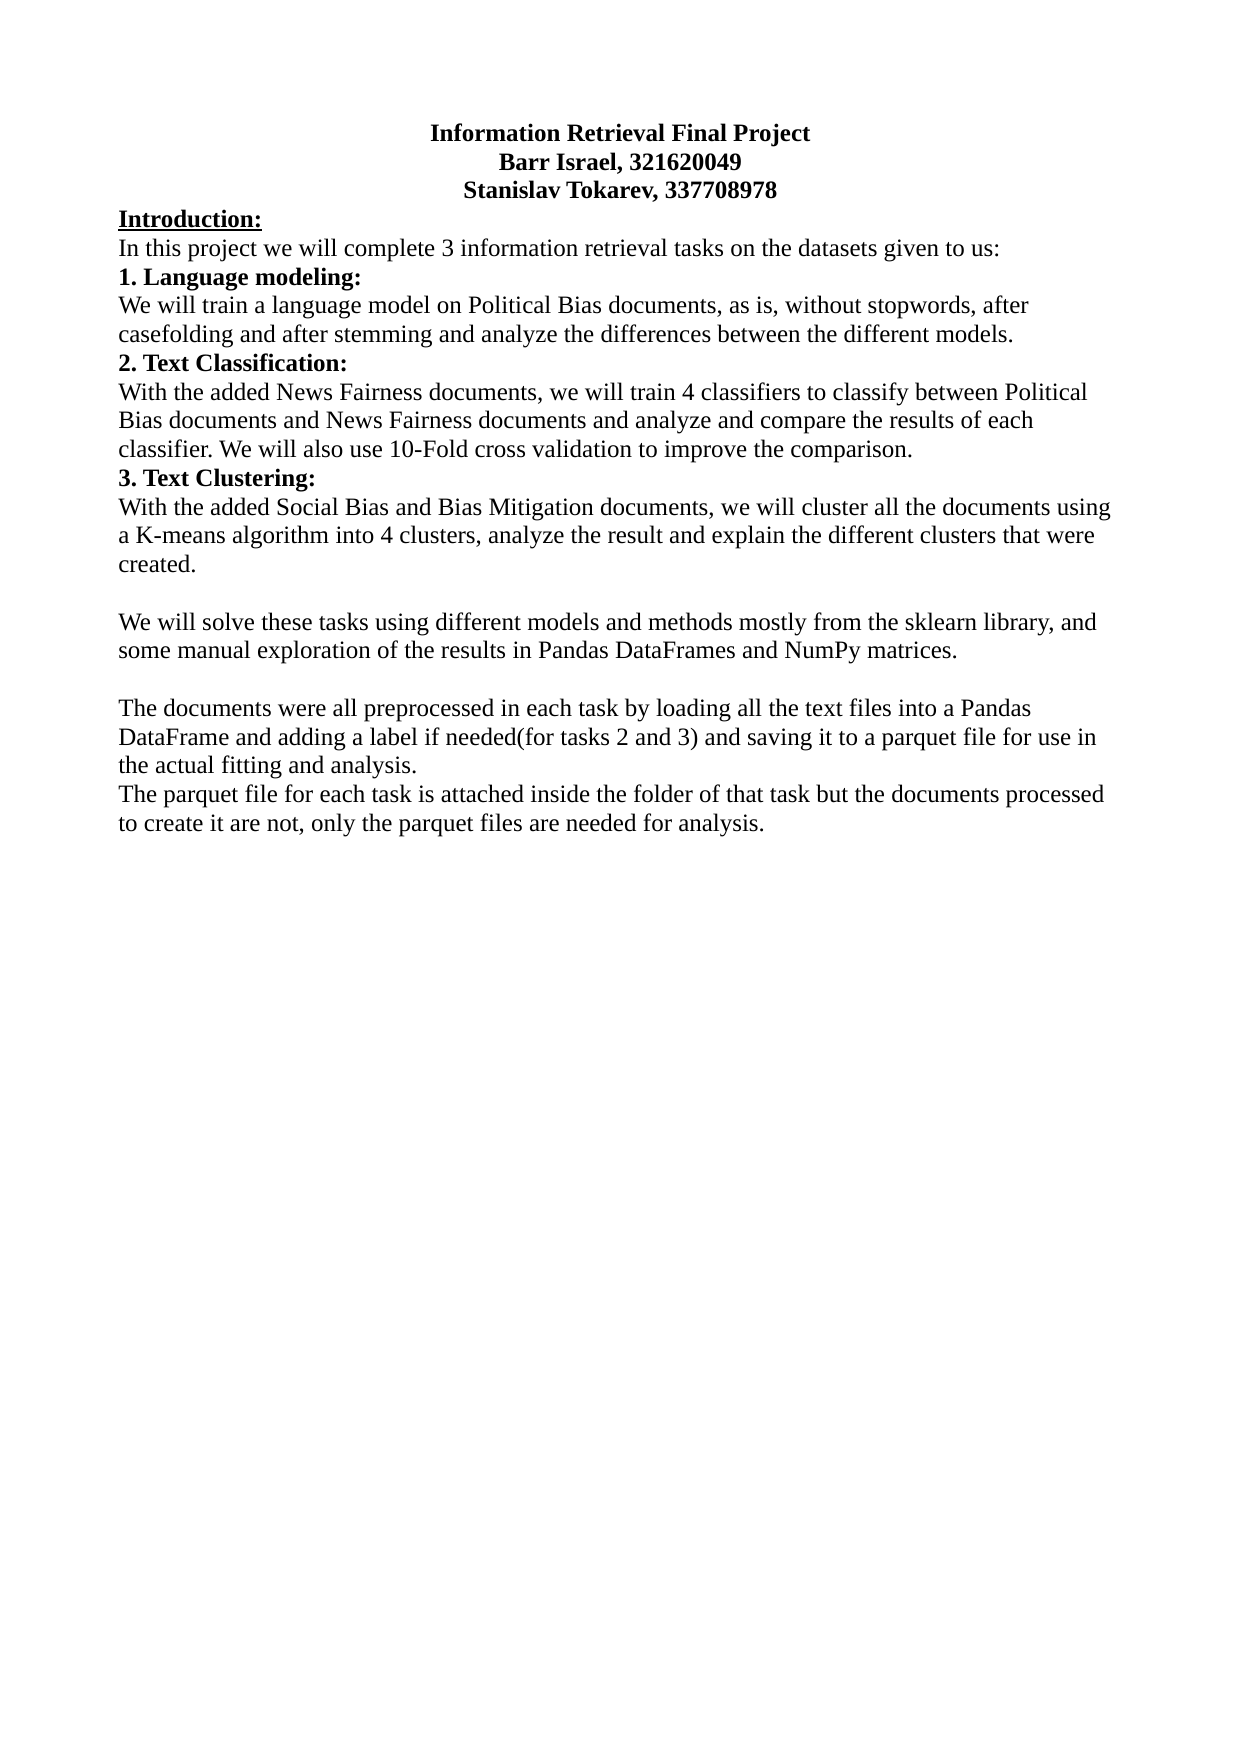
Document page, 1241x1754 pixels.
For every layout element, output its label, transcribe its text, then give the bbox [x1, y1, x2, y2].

text 2. Text Classification: [118, 348, 1122, 377]
text The documents were all preprocessed in each task by loading all the text files into a Pandas DataFrame and adding a label if needed(for tasks 2 and 3) and saving it to a parquet file for use in the actual fitting and analysis. [118, 693, 1122, 779]
text We will train a language model on Political Bias documents, as is, without stopwords, after casefolding and after stemming and analyze the differences between the different models. [118, 291, 1122, 348]
text Stanislav Tokarev, 337708978 [118, 176, 1122, 204]
text Barr Israel, 321620049 [118, 147, 1122, 176]
text With the added News Fairness documents, we will train 4 classifiers to classify between Political Bias documents and News Fairness documents and analyze and compare the results of each classifier. We will also use 10-Fold cross validation to improve the comparison. [118, 377, 1122, 463]
text The parquet file for each task is attached inside the folder of that task but the documents processed to create it are not, only the parquet files are needed for analysis. [118, 779, 1122, 837]
text Information Retrieval Final Project [118, 118, 1122, 147]
text 1. Language modeling: [118, 262, 1122, 291]
text We will solve these tasks using different models and methods mostly from the sklearn library, and some manual exploration of the results in Pandas DataFrames and NumPy matrices. [118, 607, 1122, 664]
text With the added Social Bias and Bias Mitigation documents, we will cluster all the documents using a K-means algorithm into 4 clusters, analyze the result and explain the different clusters that were created. [118, 492, 1122, 578]
text 3. Text Clustering: [118, 463, 1122, 492]
text In this project we will complete 3 information retrieval tasks on the datasets given to us: [118, 233, 1122, 262]
text Introduction: [118, 204, 1122, 233]
